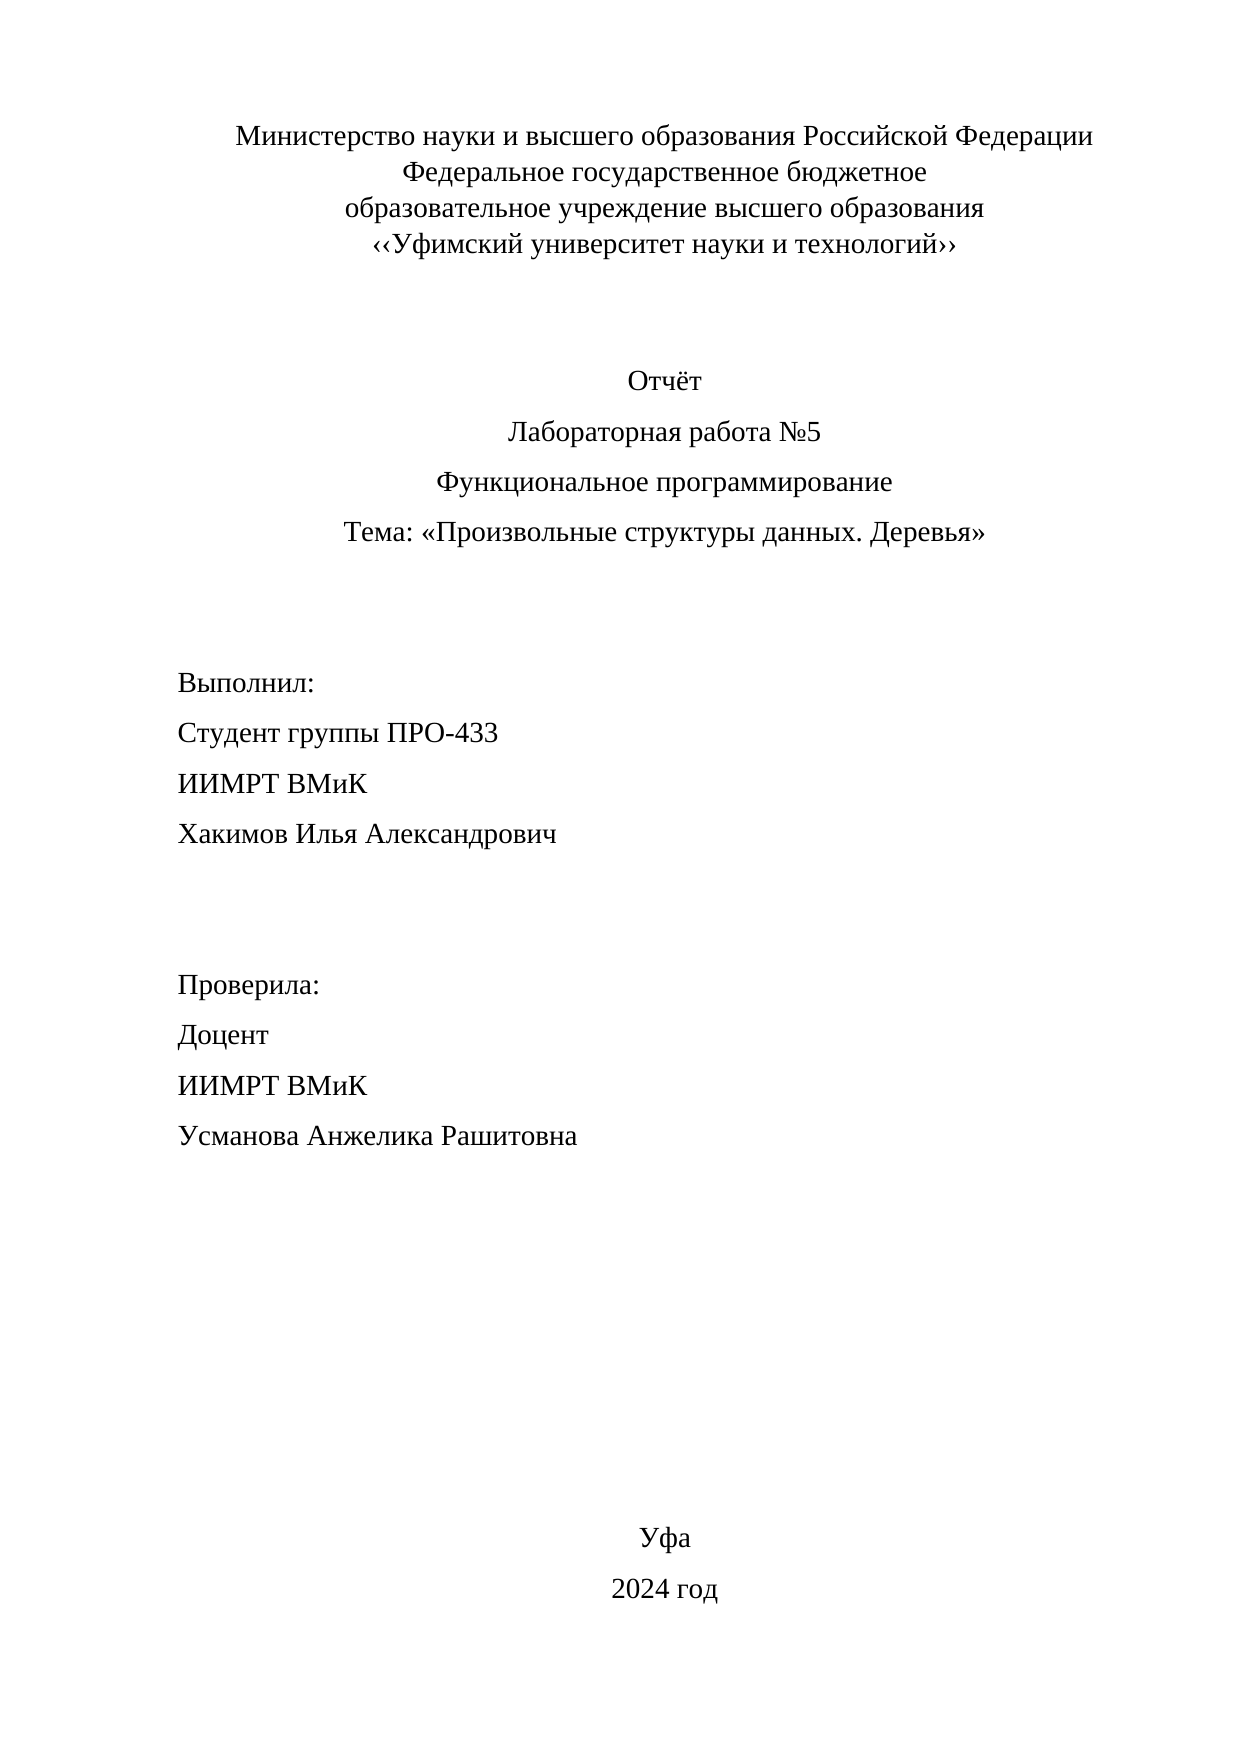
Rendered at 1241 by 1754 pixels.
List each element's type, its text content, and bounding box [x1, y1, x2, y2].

text Студент группы ПРО-433 [177, 716, 1152, 749]
text Тема: «Произвольные структуры данных. Деревья» [177, 514, 1152, 548]
text ИИМРТ ВМиК [177, 1068, 1152, 1101]
text Доцент [177, 1017, 1152, 1051]
text Министерство науки и высшего образования Российской Федерации [177, 118, 1152, 152]
text Лабораторная работа №5 [177, 414, 1152, 447]
text Усманова Анжелика Рашитовна [177, 1118, 1152, 1152]
text ИИМРТ ВМиК [177, 766, 1152, 799]
text Федеральное государственное бюджетное [177, 154, 1152, 188]
text Функциональное программирование [177, 464, 1152, 497]
text Выполнил: [177, 665, 1152, 699]
text 2024 год [177, 1571, 1152, 1604]
text ‹‹Уфимский университет науки и технологий›› [177, 227, 1152, 260]
text Хакимов Илья Александрович [177, 816, 1152, 850]
text Уфа [177, 1521, 1152, 1554]
text Проверила: [177, 967, 1152, 1001]
text Отчёт [177, 363, 1152, 397]
text образовательное учреждение высшего образования [177, 190, 1152, 224]
